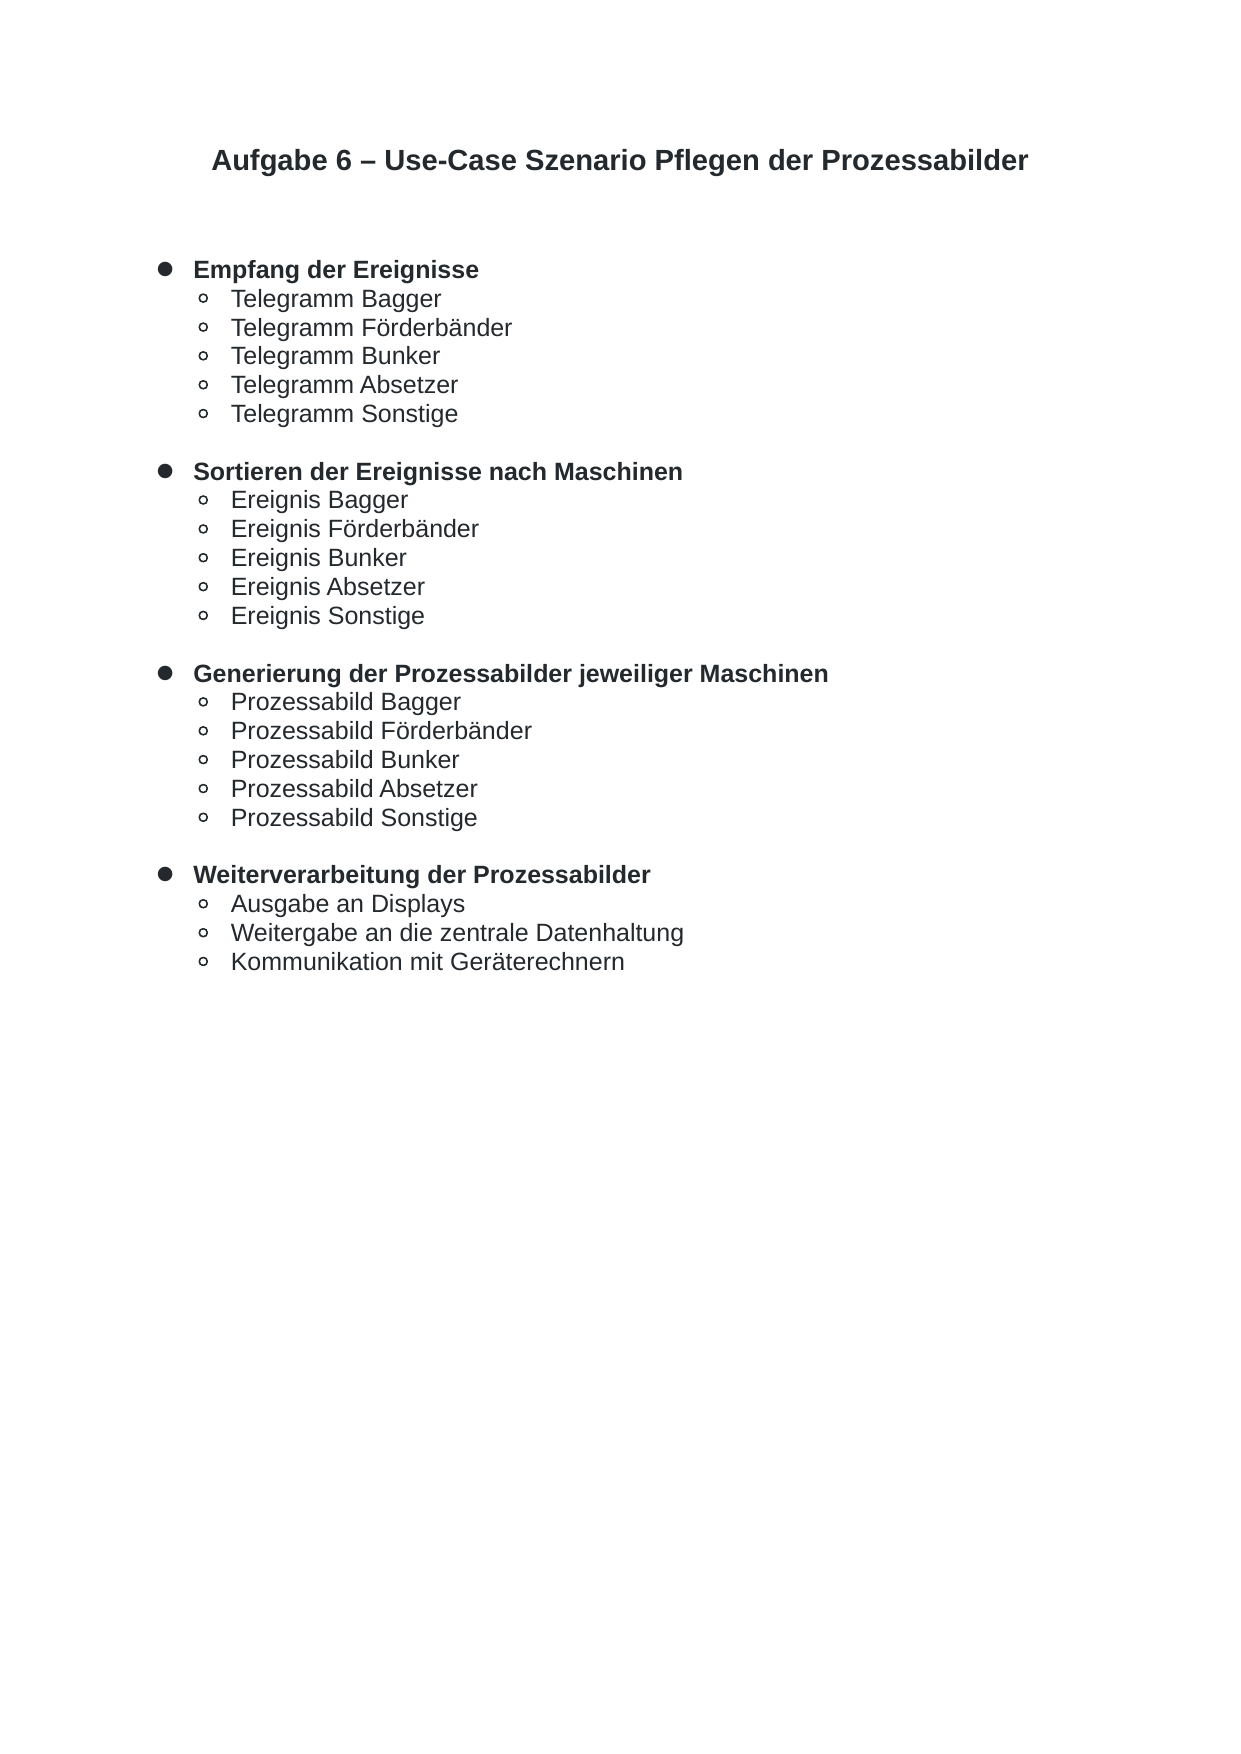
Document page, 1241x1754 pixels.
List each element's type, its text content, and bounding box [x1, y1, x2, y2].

list Prozessabild Bunker [193, 745, 1122, 774]
list Ereignis Sonstige [193, 601, 1122, 658]
list Telegramm Absetzer [193, 370, 1122, 399]
list Empfang der Ereignisse [156, 255, 1122, 284]
list Kommunikation mit Geräterechnern [193, 947, 1122, 976]
list Sortieren der Ereignisse nach Maschinen [156, 457, 1122, 486]
list Telegramm Bunker [193, 341, 1122, 370]
list Prozessabild Förderbänder [193, 716, 1122, 745]
list Telegramm Bagger [193, 284, 1122, 312]
list Generierung der Prozessabilder jeweiliger Maschinen [156, 658, 1122, 687]
list Telegramm Sonstige [193, 399, 1122, 457]
list Weiterverarbeitung der Prozessabilder [156, 860, 1122, 889]
list Prozessabild Sonstige [193, 803, 1122, 860]
list Prozessabild Bagger [193, 687, 1122, 716]
list Ereignis Bagger [193, 486, 1122, 514]
list Ereignis Förderbänder [193, 514, 1122, 543]
list Telegramm Förderbänder [193, 312, 1122, 341]
list Ereignis Bunker [193, 543, 1122, 572]
list Weitergabe an die zentrale Datenhaltung [193, 918, 1122, 947]
list Ereignis Absetzer [193, 572, 1122, 601]
list Prozessabild Absetzer [193, 774, 1122, 803]
list Ausgabe an Displays [193, 889, 1122, 918]
subtitle Aufgabe 6 – Use-Case Szenario Pflegen der Prozessabilder [118, 143, 1122, 176]
